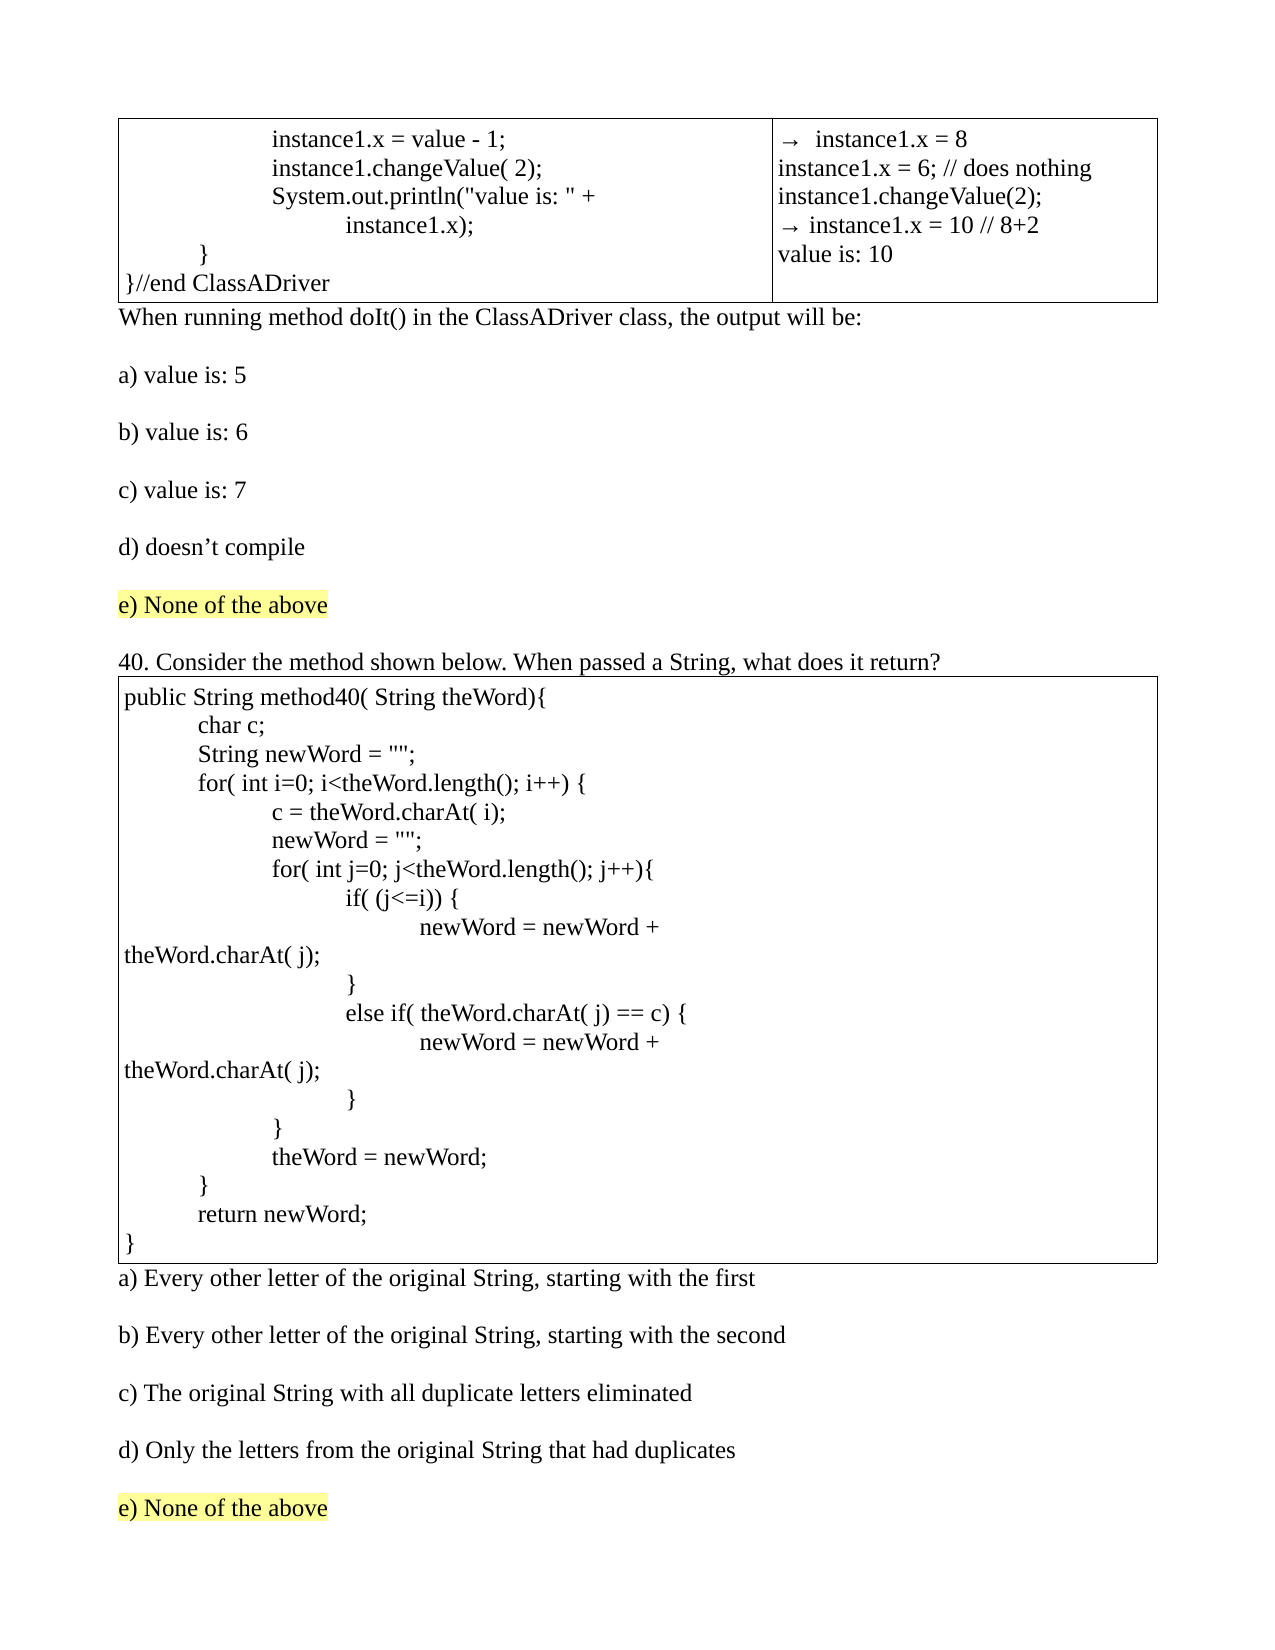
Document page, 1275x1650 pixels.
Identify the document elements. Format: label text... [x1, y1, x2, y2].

table_header instance1.x = value - 1; instance1.changeValue( 2); System.out.println("value is: " + instance1.x); } }//end ClassADriver [119, 119, 772, 302]
text e) None of the above [118, 590, 1157, 618]
text 40. Consider the method shown below. When passed a String, what does it return? [118, 647, 1157, 676]
text c) value is: 7 [118, 475, 1157, 503]
table_header public String method40( String theWord){ char c; String newWord = ""; for( int i=0; i<theWord.length(); i++) { c = theWord.charAt( i); newWord = ""; for( int j=0; j<theWord.length(); j++){ if( (j<=i)) { newWord = newWord + theWord.charAt( j); } else if( theWord.charAt( j) == c) { newWord = newWord + theWord.charAt( j); } } theWord = newWord; } return newWord; } [119, 677, 748, 1263]
text a) Every other letter of the original String, starting with the first [118, 1264, 1157, 1291]
table_header → instance1.x = 8 instance1.x = 6; // does nothing instance1.changeValue(2); → instance1.x = 10 // 8+2 value is: 10 [773, 119, 1157, 302]
text c) The original String with all duplicate letters eliminated [118, 1378, 1157, 1406]
text e) None of the above [118, 1493, 1157, 1521]
text b) Every other letter of the original String, starting with the second [118, 1320, 1157, 1349]
text d) doesn’t compile [118, 532, 1157, 561]
text b) value is: 6 [118, 417, 1157, 446]
text d) Only the letters from the original String that had duplicates [118, 1435, 1157, 1464]
text When running method doIt() in the ClassADriver class, the output will be: [118, 303, 1157, 331]
table_header [748, 677, 1157, 1263]
text a) value is: 5 [118, 360, 1157, 388]
